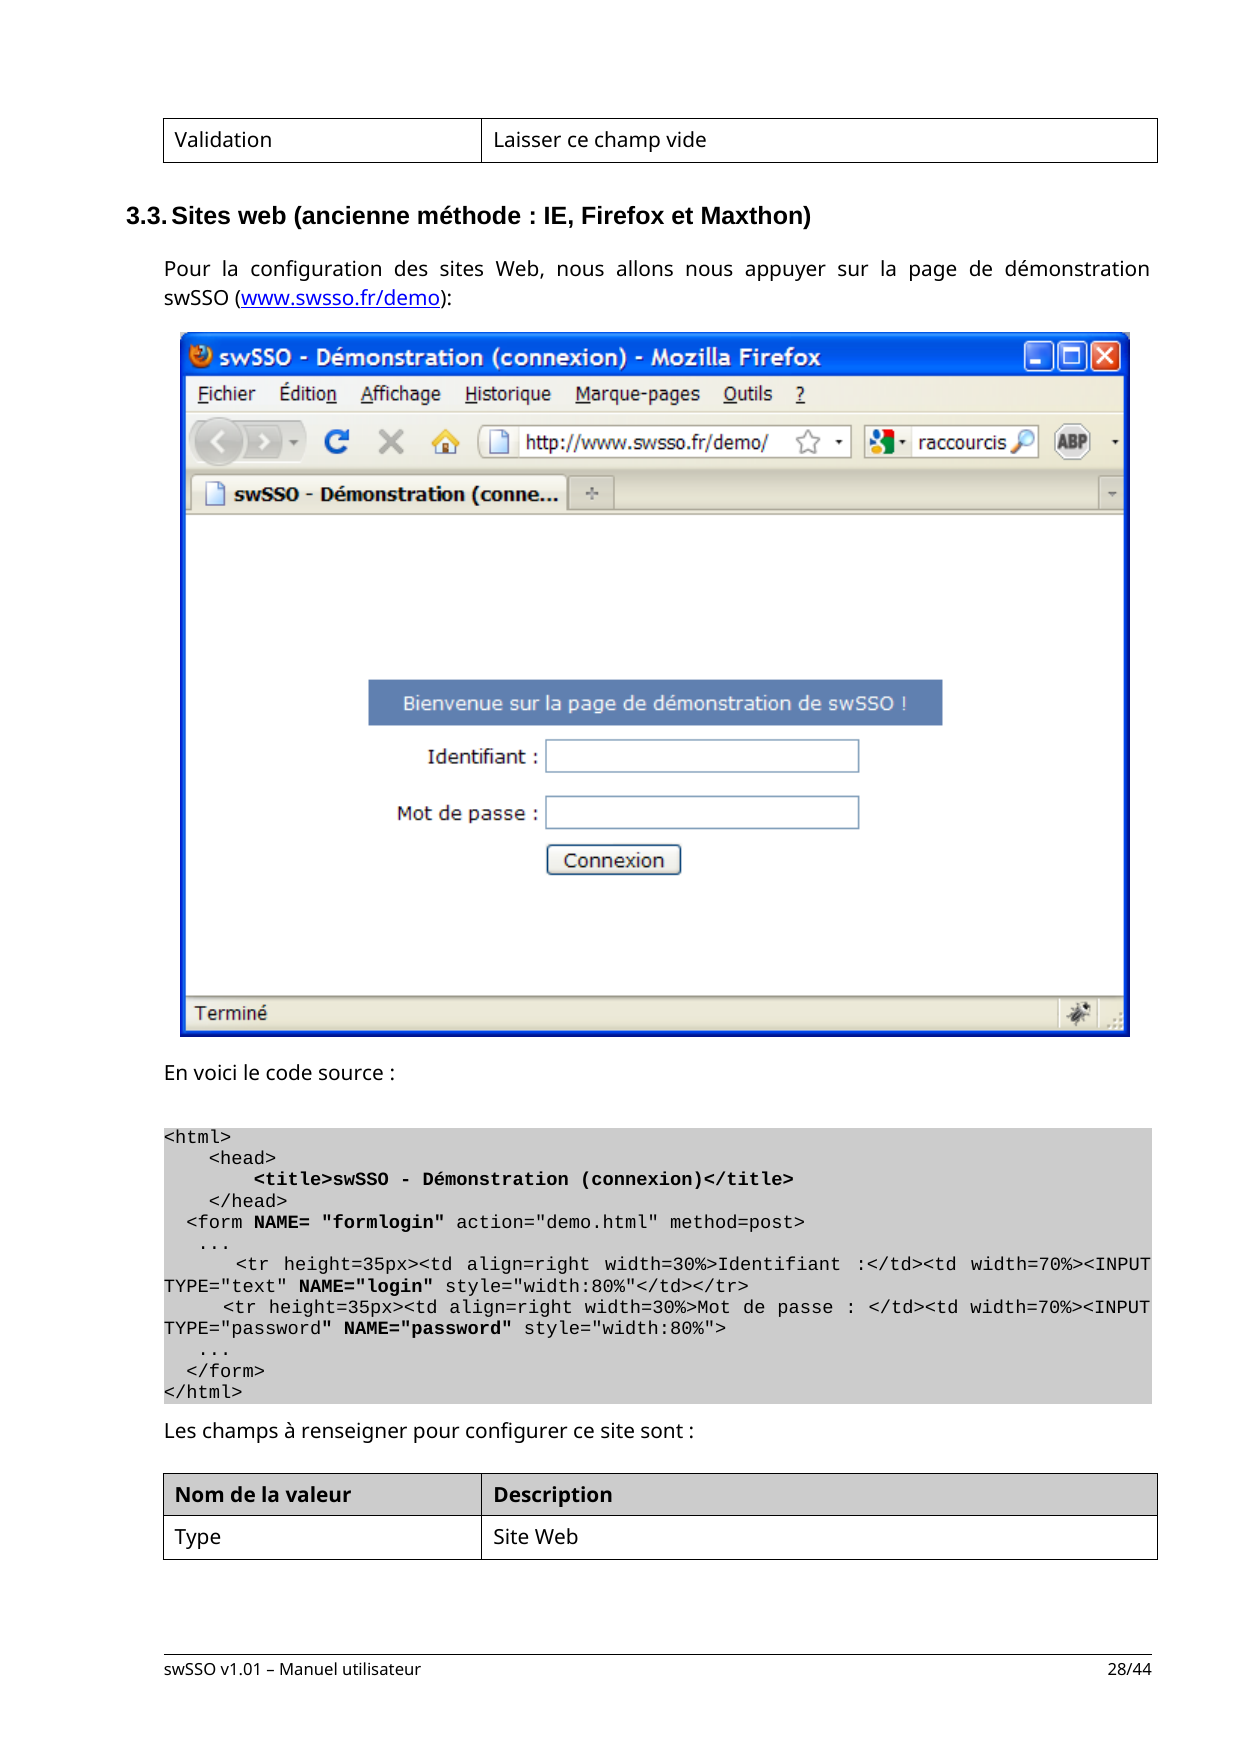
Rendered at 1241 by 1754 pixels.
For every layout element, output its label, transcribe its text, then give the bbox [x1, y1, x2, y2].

text <tr height=35px><td align=right width=30%>Mot de passe : </td><td width=70%><INPUT TYPE="password" NAME="password" style="width:80%"> [164, 1298, 1152, 1340]
text <html> [164, 1128, 1152, 1149]
text Les champs à renseigner pour configurer ce site sont : [164, 1416, 1152, 1445]
table_cell Validation [164, 119, 481, 162]
text ... [164, 1340, 1152, 1361]
table_cell Site Web [482, 1516, 1157, 1559]
text </html> [164, 1383, 1152, 1404]
table_cell Laisser ce champ vide [482, 119, 1157, 162]
text <head> [164, 1149, 1152, 1170]
text ... [164, 1234, 1152, 1255]
text <title>swSSO - Démonstration (connexion)</title> [164, 1170, 1152, 1191]
text </head> [164, 1191, 1152, 1213]
subtitle Sites web (ancienne méthode : IE, Firefox et Maxthon) [126, 201, 1152, 229]
table_header Description [482, 1474, 1157, 1515]
table_cell Type [164, 1516, 481, 1559]
text En voici le code source : [164, 1058, 1152, 1087]
text </form> [164, 1361, 1152, 1383]
text <form NAME= "formlogin" action="demo.html" method=post> [164, 1213, 1152, 1234]
table_header Nom de la valeur [164, 1474, 481, 1515]
text <tr height=35px><td align=right width=30%>Identifiant :</td><td width=70%><INPUT TYPE="text" NAME="login" style="width:80%"</td></tr> [164, 1255, 1152, 1298]
text Pour la configuration des sites Web, nous allons nous appuyer sur la page de démonstration swSSO (www.swsso.fr/demo): [164, 254, 1152, 311]
picture [180, 332, 1130, 1037]
